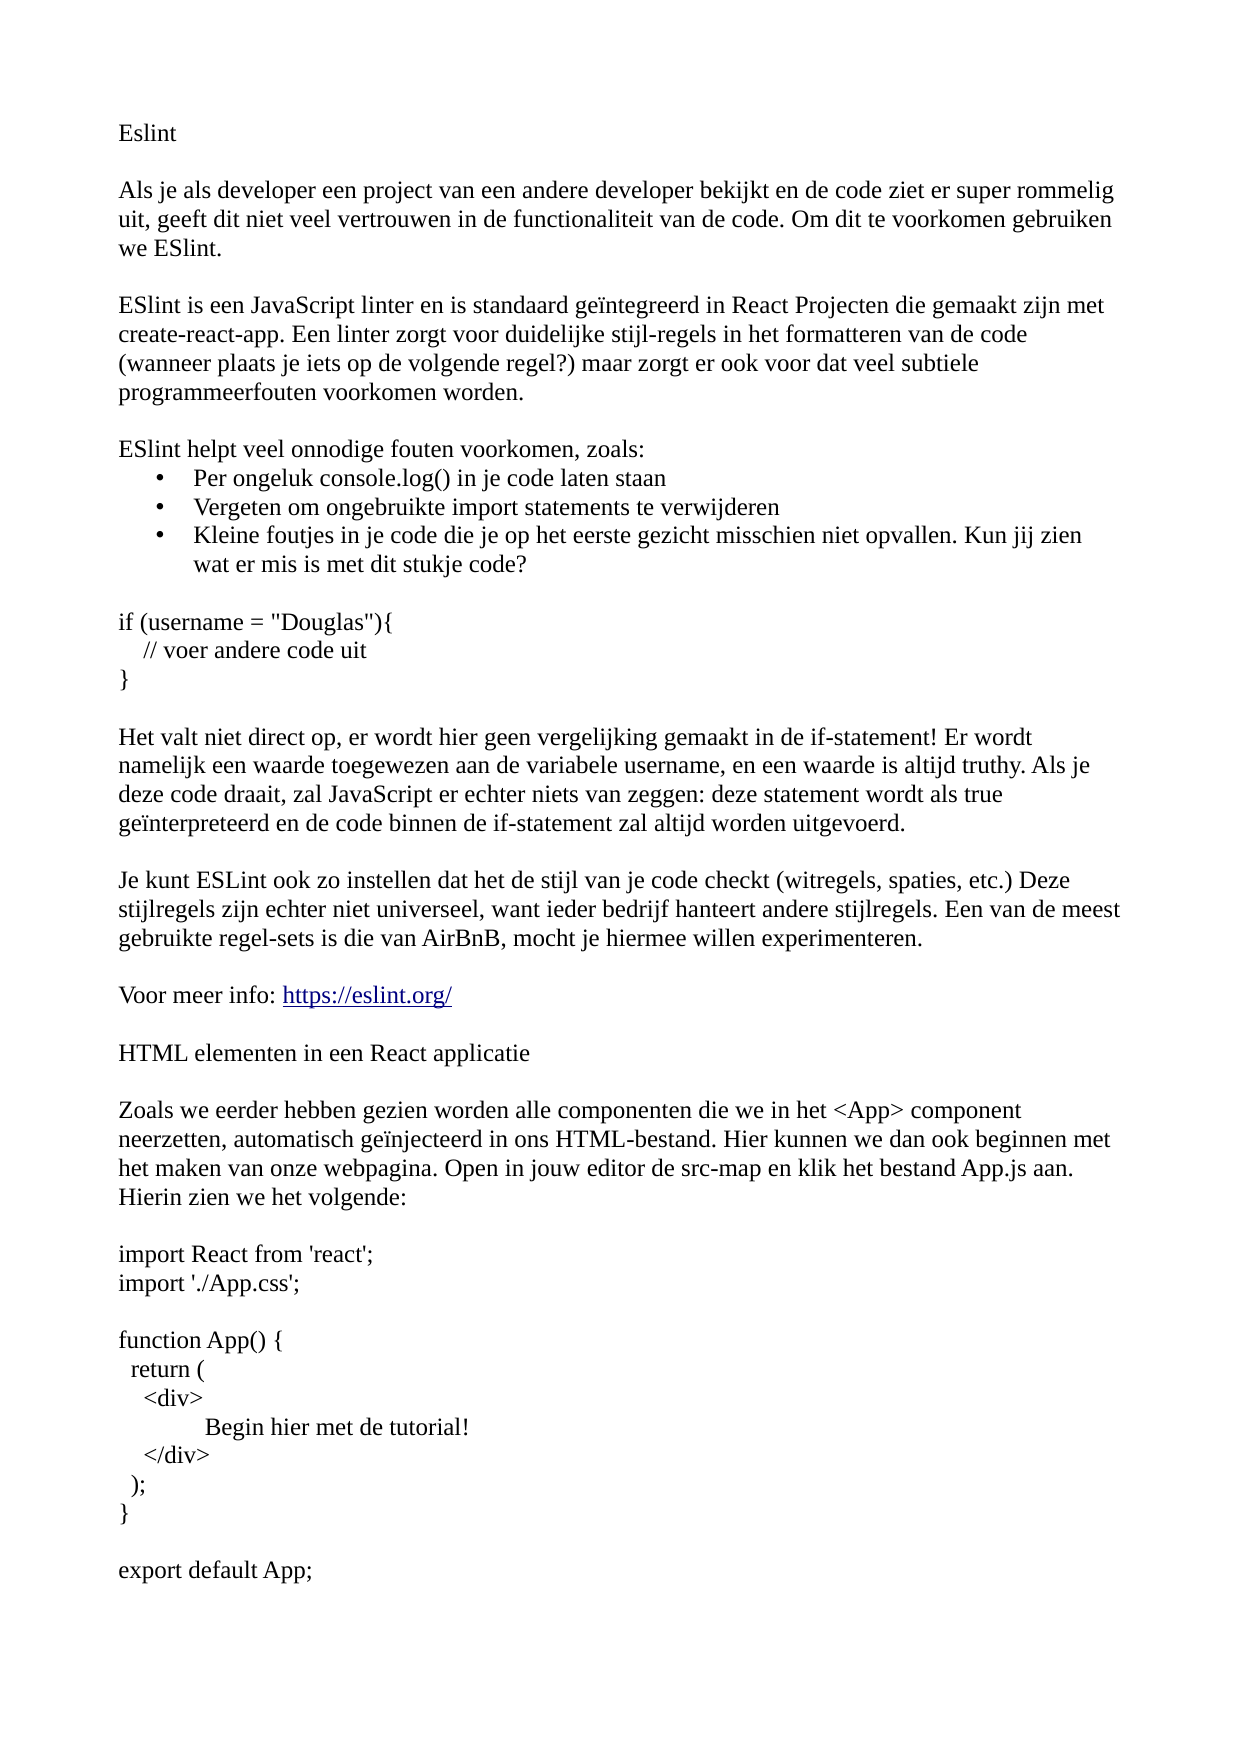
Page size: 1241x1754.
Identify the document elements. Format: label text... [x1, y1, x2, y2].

text import './App.css'; [118, 1268, 1122, 1297]
text function App() { [118, 1326, 1122, 1354]
text Het valt niet direct op, er wordt hier geen vergelijking gemaakt in de if-statement! Er wordt namelijk een waarde toegewezen aan de variabele username, en een waarde is altijd truthy. Als je deze code draait, zal JavaScript er echter niets van zeggen: deze statement wordt als true geïnterpreteerd en de code binnen de if-statement zal altijd worden uitgevoerd. [118, 722, 1122, 837]
text Voor meer info: https://eslint.org/ [118, 981, 1122, 1009]
text Begin hier met de tutorial! [118, 1412, 1122, 1441]
text Als je als developer een project van een andere developer bekijkt en de code ziet er super rommelig uit, geeft dit niet veel vertrouwen in de functionaliteit van de code. Om dit te voorkomen gebruiken we ESlint. [118, 176, 1122, 262]
text Eslint [118, 118, 1122, 147]
text </div> [118, 1441, 1122, 1469]
list Vergeten om ongebruikte import statements te verwijderen [156, 492, 1122, 521]
text return ( [118, 1354, 1122, 1383]
text ESlint helpt veel onnodige fouten voorkomen, zoals: [118, 434, 1122, 463]
text ESlint is een JavaScript linter en is standaard geïntegreerd in React Projecten die gemaakt zijn met create-react-app. Een linter zorgt voor duidelijke stijl-regels in het formatteren van de code (wanneer plaats je iets op de volgende regel?) maar zorgt er ook voor dat veel subtiele programmeerfouten voorkomen worden. [118, 291, 1122, 406]
text } [118, 664, 1122, 693]
text Je kunt ESLint ook zo instellen dat het de stijl van je code checkt (witregels, spaties, etc.) Deze stijlregels zijn echter niet universeel, want ieder bedrijf hanteert andere stijlregels. Een van de meest gebruikte regel-sets is die van AirBnB, mocht je hiermee willen experimenteren. [118, 866, 1122, 952]
text ); [118, 1469, 1122, 1498]
list Kleine foutjes in je code die je op het eerste gezicht misschien niet opvallen. Kun jij zien wat er mis is met dit stukje code? [156, 521, 1122, 578]
list Per ongeluk console.log() in je code laten staan [156, 463, 1122, 492]
text // voer andere code uit [118, 636, 1122, 664]
text HTML elementen in een React applicatie [118, 1038, 1122, 1067]
text import React from 'react'; [118, 1239, 1122, 1268]
text } [118, 1498, 1122, 1527]
text Zoals we eerder hebben gezien worden alle componenten die we in het <App> component neerzetten, automatisch geïnjecteerd in ons HTML-bestand. Hier kunnen we dan ook beginnen met het maken van onze webpagina. Open in jouw editor de src-map en klik het bestand App.js aan. Hierin zien we het volgende: [118, 1096, 1122, 1211]
text export default App; [118, 1556, 1122, 1584]
text if (username = "Douglas"){ [118, 607, 1122, 636]
text <div> [118, 1383, 1122, 1412]
